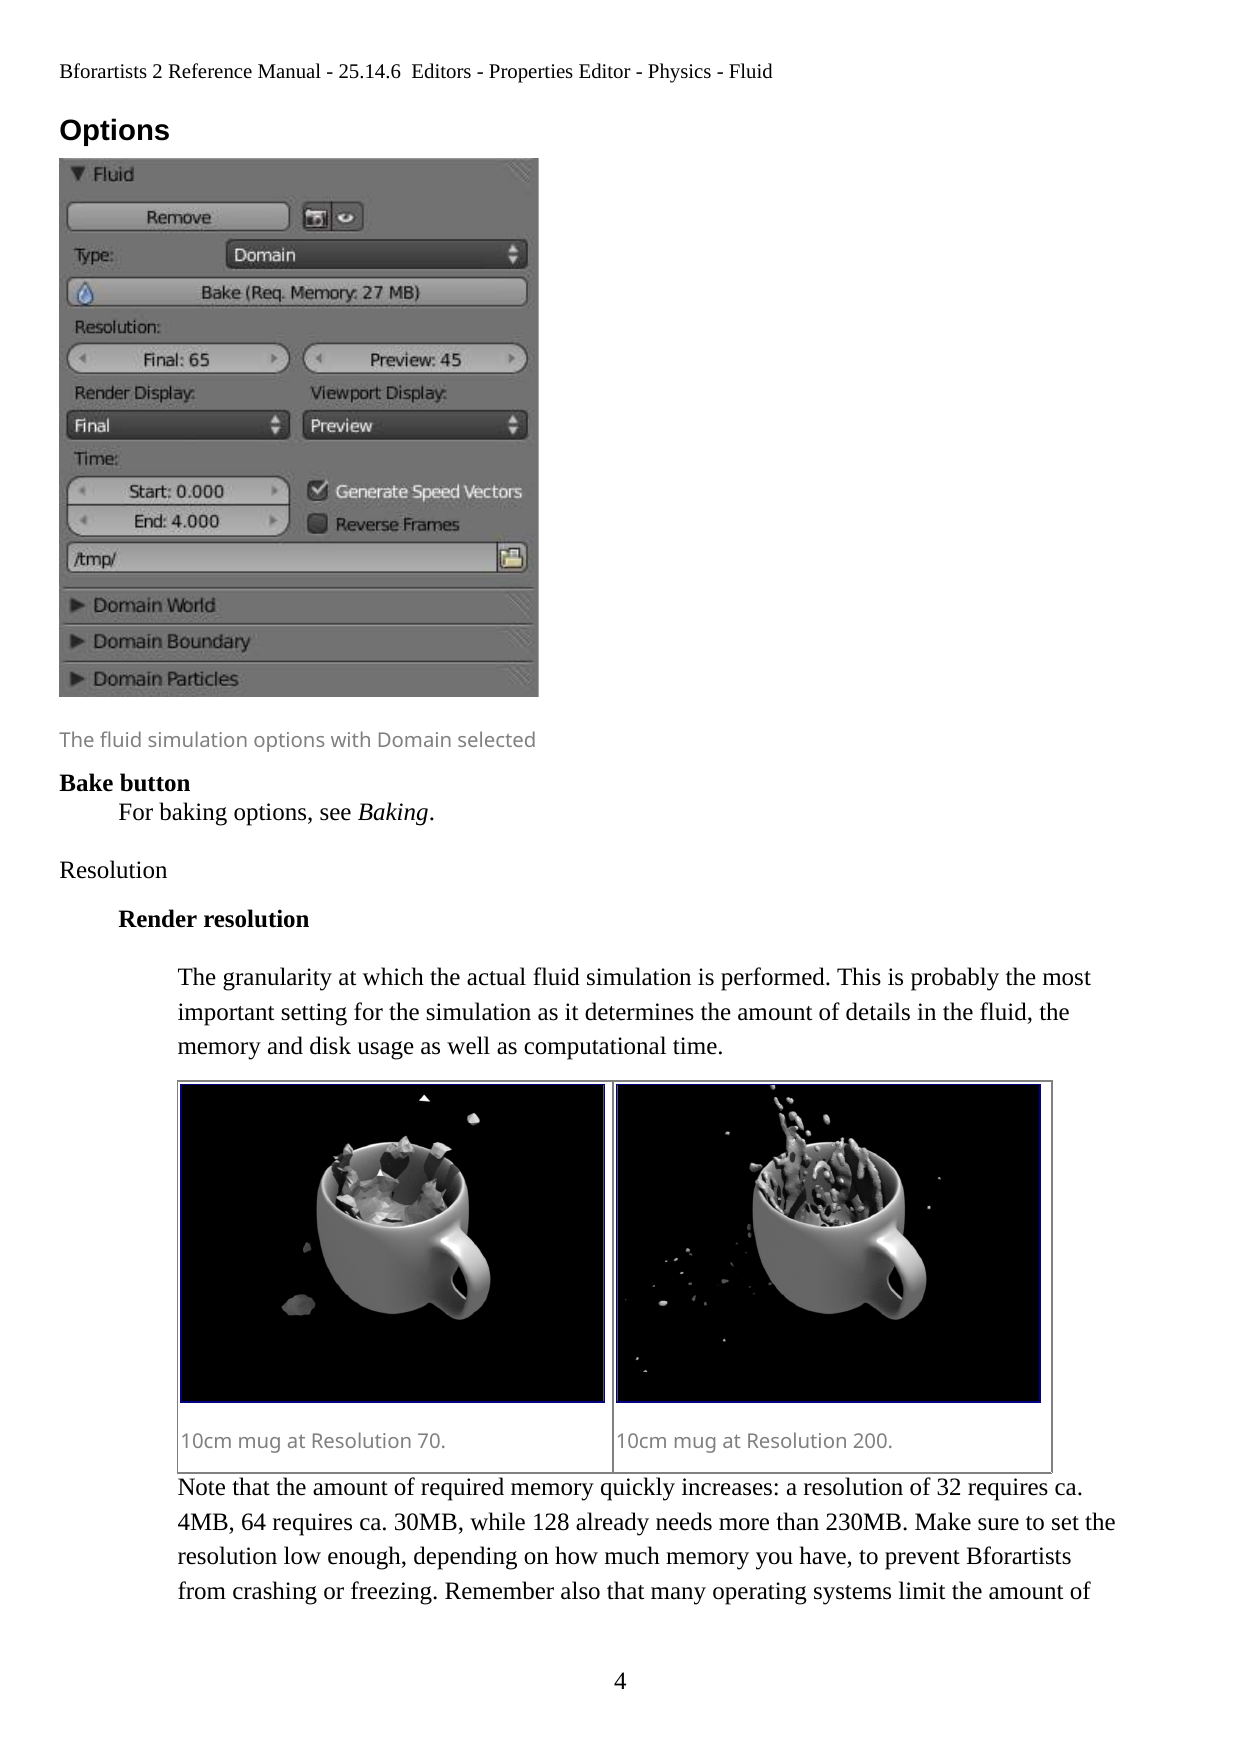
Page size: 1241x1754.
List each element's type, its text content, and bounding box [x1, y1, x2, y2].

table_header 10cm mug at Resolution 200. [614, 1082, 1051, 1472]
text Note that the amount of required memory quickly increases: a resolution of 32 requires ca. 4MB, 64 requires ca. 30MB, while 128 already needs more than 230MB. Make sure to set the resolution low enough, depending on how much memory you have, to prevent Bforartists from crashing or freezing. Remember also that many operating systems limit the amount of [177, 1472, 1122, 1604]
picture [182, 1085, 604, 1401]
subtitle Options [59, 113, 1181, 146]
subtitle Bake button [59, 768, 1181, 797]
text Resolution [59, 855, 1181, 883]
table_header 10cm mug at Resolution 70. [178, 1082, 612, 1472]
text The granularity at which the actual fluid simulation is performed. This is probably the most important setting for the simulation as it determines the amount of details in the fluid, the memory and disk usage as well as computational time. [177, 962, 1122, 1060]
list For baking options, see Baking. [118, 797, 1181, 825]
subtitle Render resolution [118, 904, 1122, 933]
picture [617, 1085, 1039, 1401]
text The fluid simulation options with Domain selected [59, 722, 1181, 753]
picture [59, 158, 539, 697]
